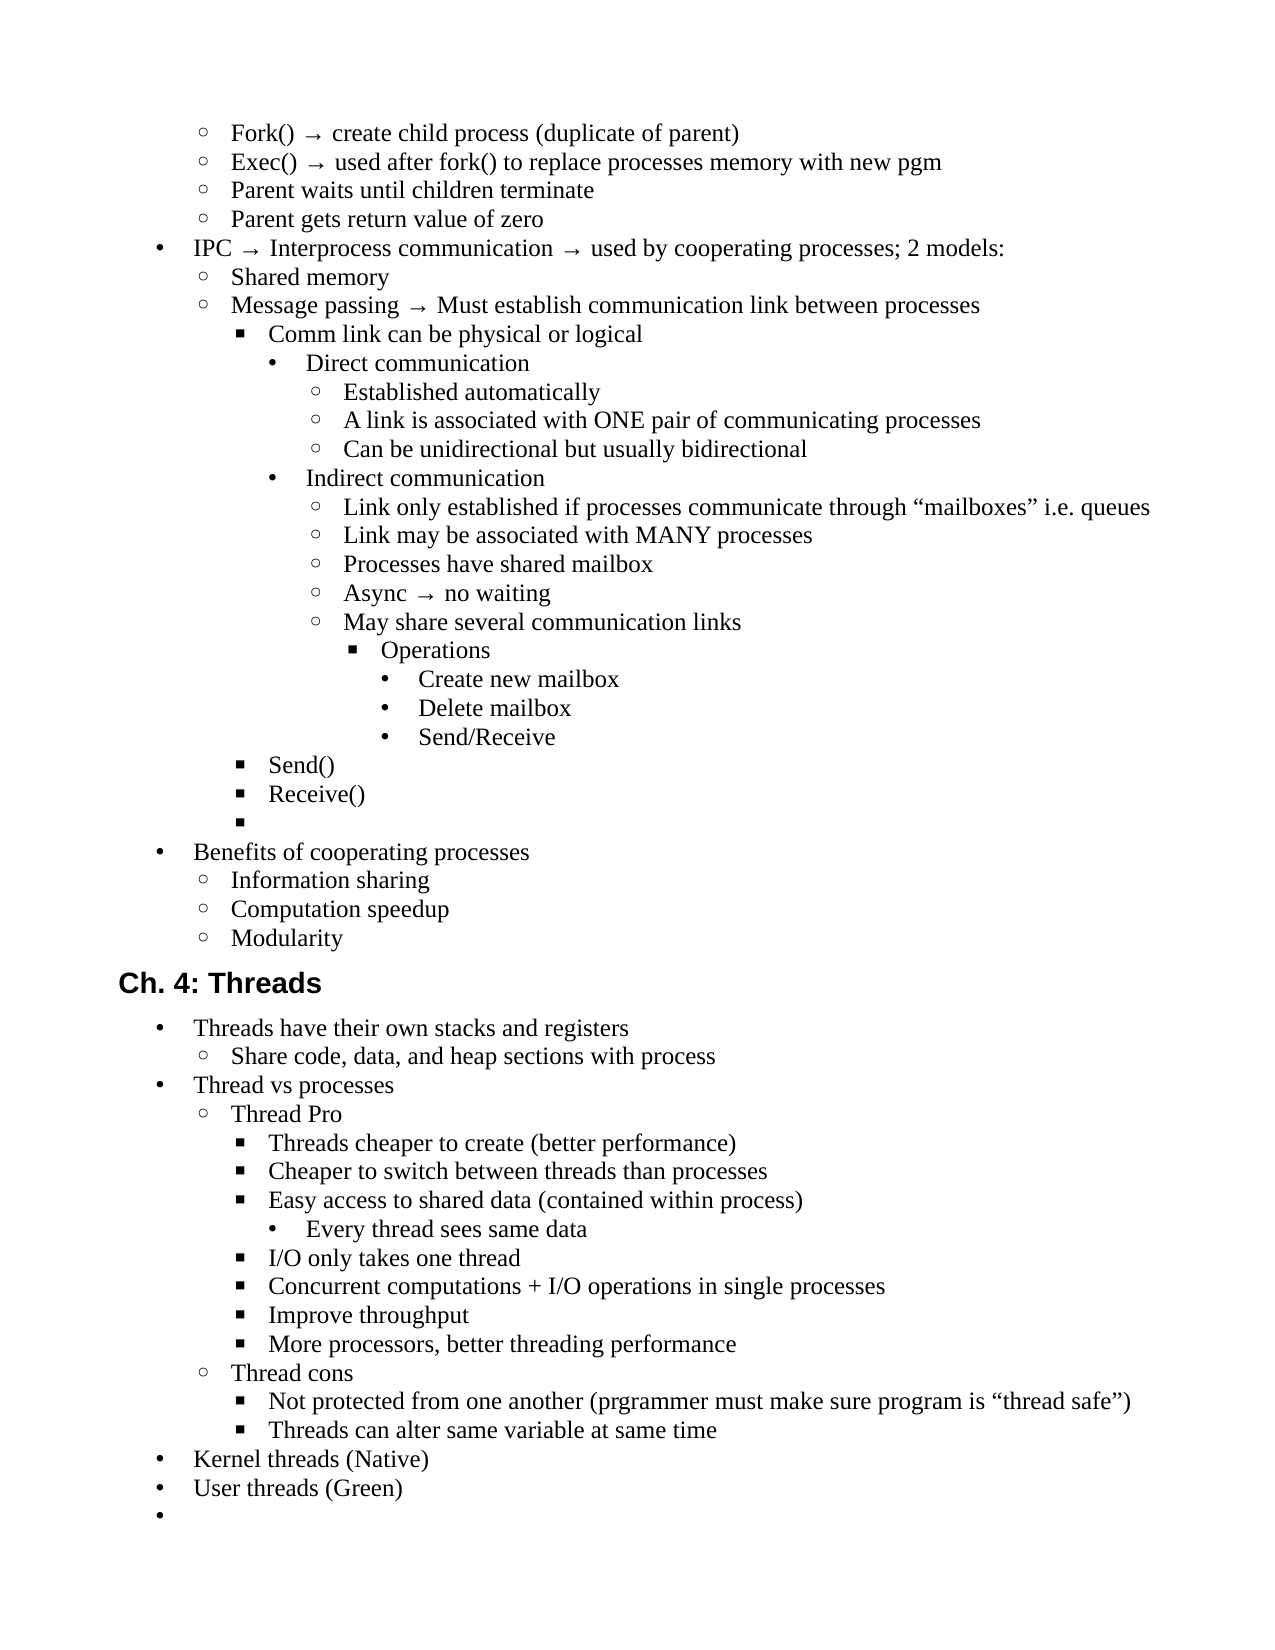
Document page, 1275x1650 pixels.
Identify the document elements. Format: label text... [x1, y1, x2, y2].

list Parent waits until children terminate [193, 176, 1157, 204]
list User threads (Green) [156, 1473, 1157, 1501]
list Create new mailbox [381, 664, 1157, 693]
list Thread Pro [193, 1099, 1157, 1128]
list Direct communication [268, 348, 1157, 377]
list Threads cheaper to create (better performance) [231, 1128, 1157, 1156]
list Information sharing [193, 866, 1157, 894]
list Link may be associated with MANY processes [306, 521, 1157, 549]
list Operations [343, 636, 1157, 664]
list Receive() [231, 779, 1157, 808]
list IPC → Interprocess communication → used by cooperating processes; 2 models: [156, 233, 1157, 262]
list Async → no waiting [306, 578, 1157, 607]
list Send() [231, 751, 1157, 779]
list Share code, data, and heap sections with process [193, 1041, 1157, 1070]
list Shared memory [193, 262, 1157, 291]
list Concurrent computations + I/O operations in single processes [231, 1271, 1157, 1300]
list Send/Receive [381, 722, 1157, 751]
list Every thread sees same data [268, 1214, 1157, 1243]
list Can be unidirectional but usually bidirectional [306, 434, 1157, 463]
list Thread vs processes [156, 1070, 1157, 1099]
list Threads have their own stacks and registers [156, 1013, 1157, 1041]
subtitle Ch. 4: Threads [118, 966, 1157, 1000]
list Exec() → used after fork() to replace processes memory with new pgm [193, 147, 1157, 176]
list Link only established if processes communicate through “mailboxes” i.e. queues [306, 492, 1157, 521]
list Processes have shared mailbox [306, 549, 1157, 578]
list Modularity [193, 923, 1157, 952]
list A link is associated with ONE pair of communicating processes [306, 406, 1157, 434]
list More processors, better threading performance [231, 1329, 1157, 1358]
list Kernel threads (Native) [156, 1444, 1157, 1473]
list Message passing → Must establish communication link between processes [193, 291, 1157, 319]
list Benefits of cooperating processes [156, 837, 1157, 866]
list Cheaper to switch between threads than processes [231, 1156, 1157, 1185]
list Indirect communication [268, 463, 1157, 492]
list May share several communication links [306, 607, 1157, 636]
list Computation speedup [193, 894, 1157, 923]
list Comm link can be physical or logical [231, 319, 1157, 348]
list Improve throughput [231, 1300, 1157, 1329]
list Not protected from one another (prgrammer must make sure program is “thread safe”) [231, 1386, 1157, 1415]
list I/O only takes one thread [231, 1243, 1157, 1271]
list Parent gets return value of zero [193, 204, 1157, 233]
list Easy access to shared data (contained within process) [231, 1185, 1157, 1214]
list Fork() → create child process (duplicate of parent) [193, 118, 1157, 147]
list Delete mailbox [381, 693, 1157, 722]
list Threads can alter same variable at same time [231, 1415, 1157, 1444]
list Thread cons [193, 1358, 1157, 1386]
list Established automatically [306, 377, 1157, 406]
